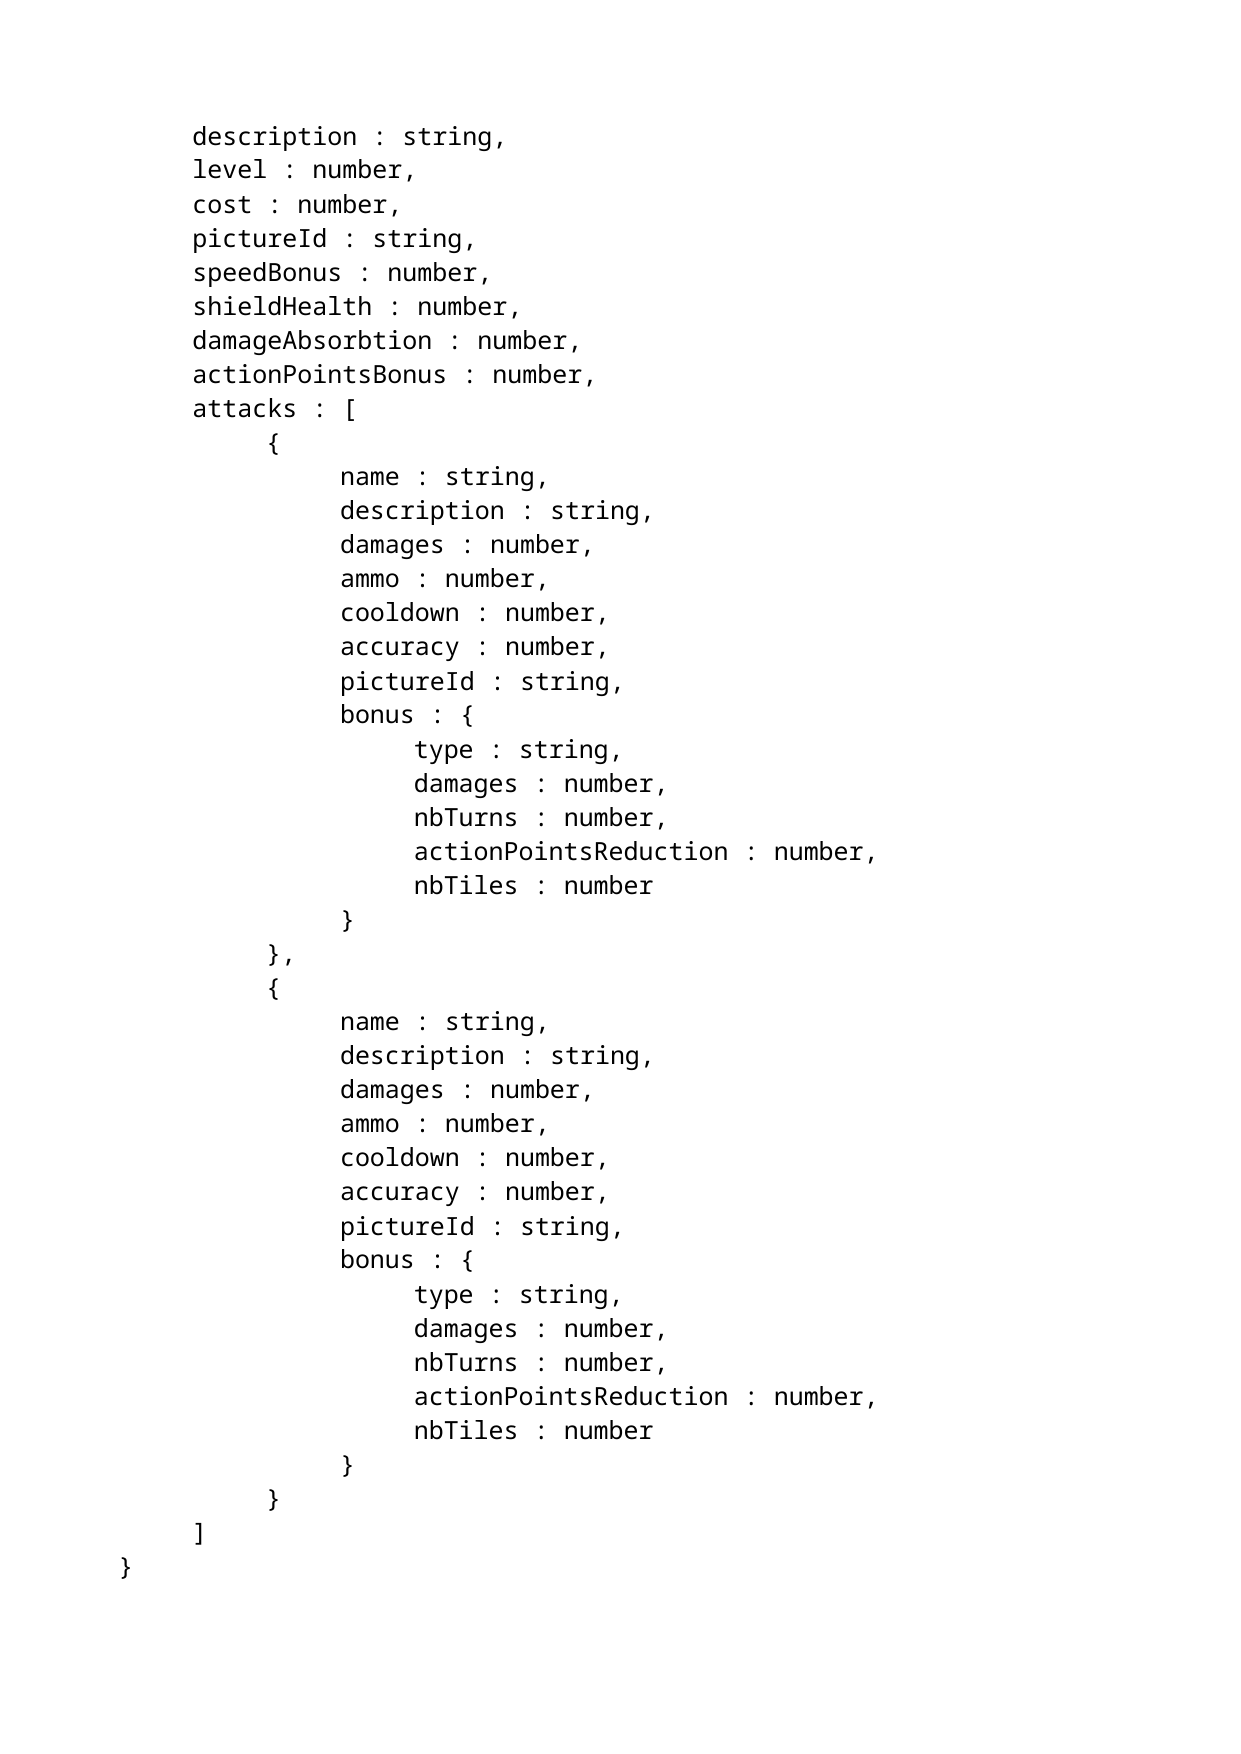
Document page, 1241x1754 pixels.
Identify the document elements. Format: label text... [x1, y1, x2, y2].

text description : string, [118, 1038, 1122, 1072]
text description : string, [118, 118, 1122, 152]
text damages : number, [118, 1310, 1122, 1344]
text type : string, [118, 1276, 1122, 1310]
text ammo : number, [118, 561, 1122, 595]
text actionPointsBonus : number, [118, 357, 1122, 391]
text pictureId : string, [118, 220, 1122, 254]
text description : string, [118, 493, 1122, 527]
text ammo : number, [118, 1106, 1122, 1140]
text accuracy : number, [118, 629, 1122, 663]
text { [118, 425, 1122, 459]
text cooldown : number, [118, 1140, 1122, 1174]
text nbTurns : number, [118, 799, 1122, 833]
text damages : number, [118, 1072, 1122, 1106]
text pictureId : string, [118, 663, 1122, 697]
text damages : number, [118, 527, 1122, 561]
text nbTiles : number [118, 867, 1122, 902]
text shieldHealth : number, [118, 288, 1122, 322]
text pictureId : string, [118, 1208, 1122, 1242]
text actionPointsReduction : number, [118, 1378, 1122, 1412]
text damages : number, [118, 765, 1122, 799]
text damageAbsorbtion : number, [118, 322, 1122, 357]
text type : string, [118, 731, 1122, 765]
text accuracy : number, [118, 1174, 1122, 1208]
text } [118, 1447, 1122, 1481]
text nbTurns : number, [118, 1344, 1122, 1378]
text level : number, [118, 152, 1122, 186]
text } [118, 1549, 1122, 1583]
text ] [118, 1515, 1122, 1549]
text attacks : [ [118, 391, 1122, 425]
text actionPointsReduction : number, [118, 833, 1122, 867]
text name : string, [118, 459, 1122, 493]
text nbTiles : number [118, 1412, 1122, 1447]
text { [118, 970, 1122, 1004]
text } [118, 1481, 1122, 1515]
text cost : number, [118, 186, 1122, 220]
text cooldown : number, [118, 595, 1122, 629]
text bonus : { [118, 697, 1122, 731]
text bonus : { [118, 1242, 1122, 1276]
text name : string, [118, 1004, 1122, 1038]
text }, [118, 936, 1122, 970]
text speedBonus : number, [118, 254, 1122, 288]
text } [118, 902, 1122, 936]
